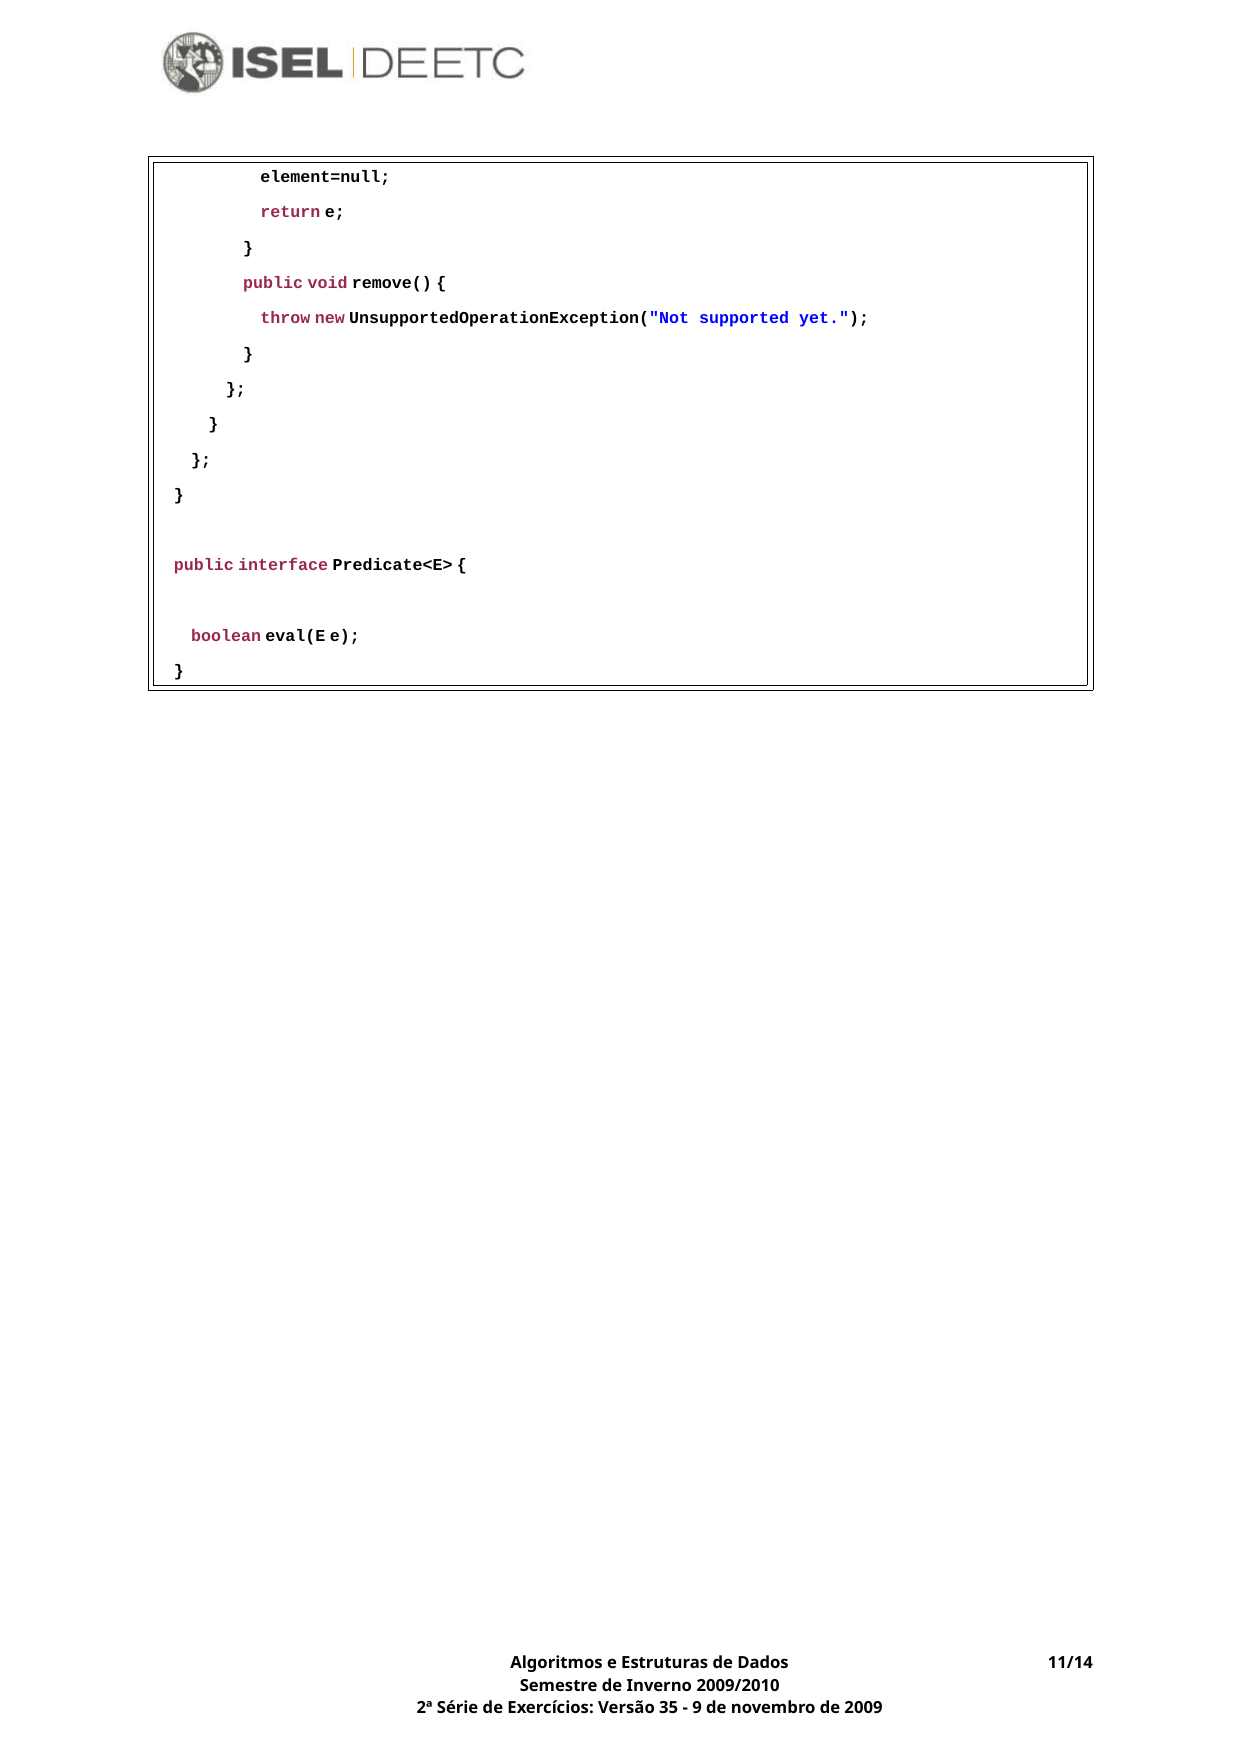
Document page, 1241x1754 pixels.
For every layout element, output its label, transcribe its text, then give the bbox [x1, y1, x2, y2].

text [149, 474, 153, 505]
text [1088, 333, 1093, 364]
text public void remove() { [154, 262, 1087, 293]
text public interface Predicate<E> { [154, 544, 1087, 576]
text throw new UnsupportedOperationException("Not supported yet."); [154, 297, 1087, 329]
text } [154, 403, 1087, 435]
text [1088, 227, 1093, 258]
text element=null; [149, 157, 1093, 187]
text [149, 227, 153, 258]
text } [154, 333, 1087, 364]
text } [154, 474, 1087, 505]
text [149, 368, 153, 399]
text return e; [154, 192, 1087, 223]
text [149, 403, 153, 435]
text }; [154, 439, 1087, 470]
text [1088, 368, 1093, 399]
text } [149, 650, 1093, 690]
text [1088, 403, 1093, 435]
text }; [154, 368, 1087, 399]
text [149, 333, 153, 364]
text [1088, 439, 1093, 470]
picture [153, 17, 555, 118]
text [149, 439, 153, 470]
text boolean eval(E e); [154, 615, 1087, 646]
text } [154, 227, 1087, 258]
text [1088, 474, 1093, 505]
